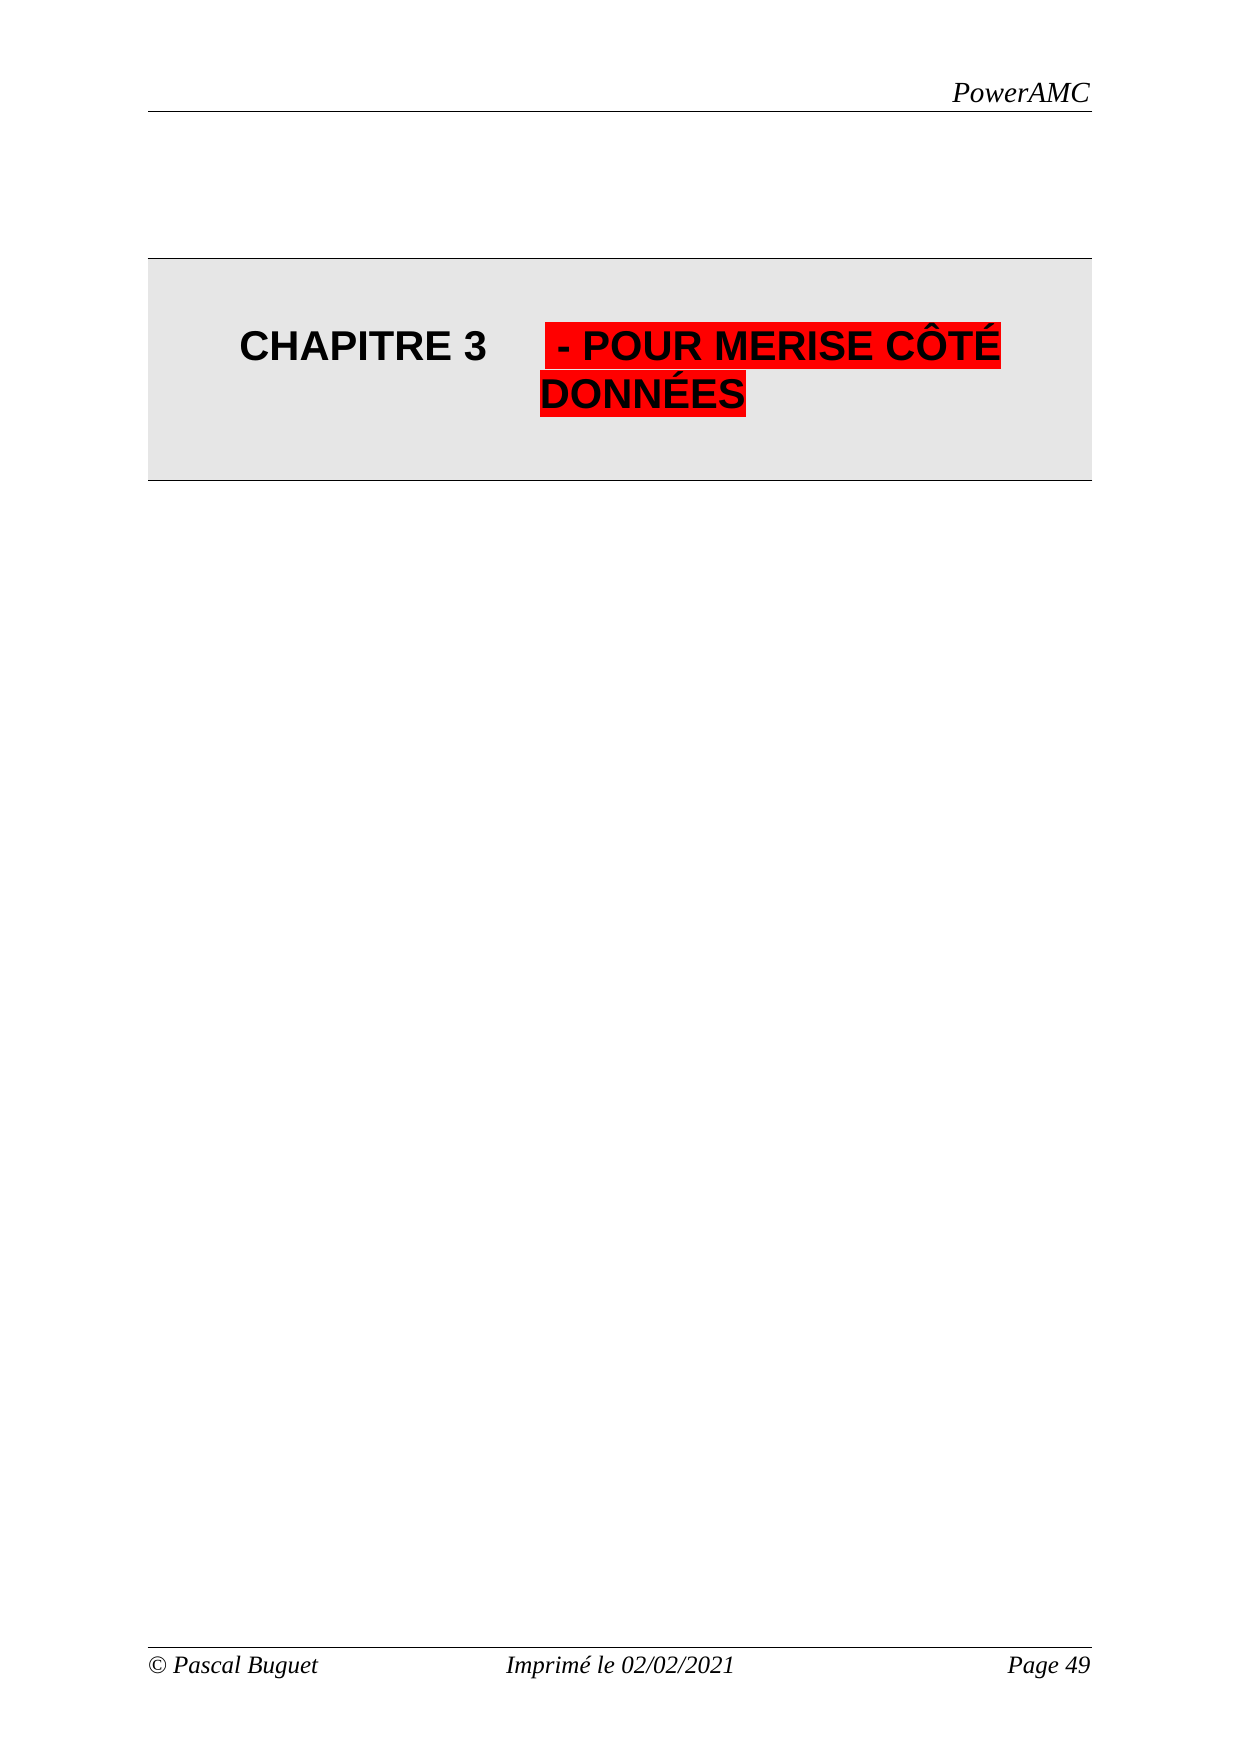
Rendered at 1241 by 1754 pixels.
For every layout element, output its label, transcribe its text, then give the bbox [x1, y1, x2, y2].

subtitle - Pour MERISE côté données [148, 259, 1092, 480]
